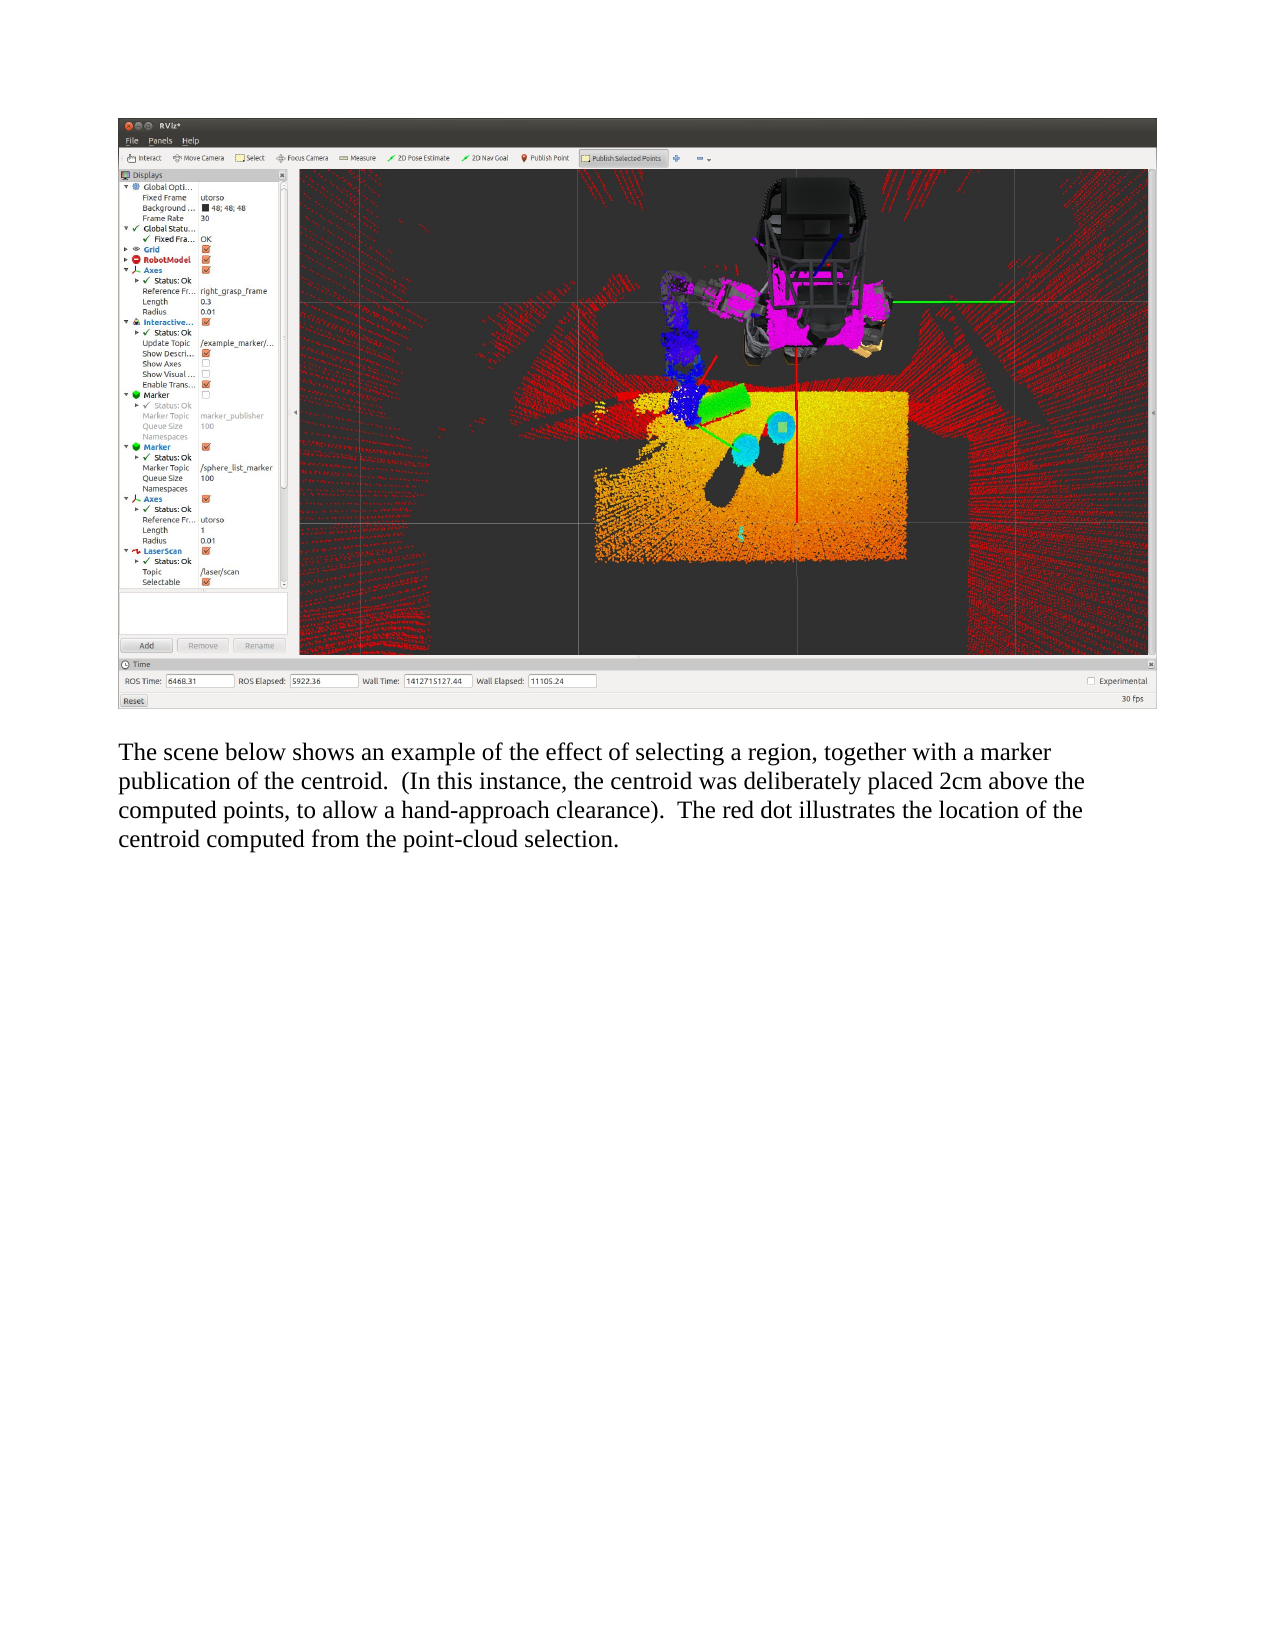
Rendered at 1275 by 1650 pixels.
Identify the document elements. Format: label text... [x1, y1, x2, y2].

picture [118, 118, 1157, 709]
text The scene below shows an example of the effect of selecting a region, together with a marker publication of the centroid. (In this instance, the centroid was deliberately placed 2cm above the computed points, to allow a hand-approach clearance). The red dot illustrates the location of the centroid computed from the point-cloud selection. [118, 737, 1157, 852]
